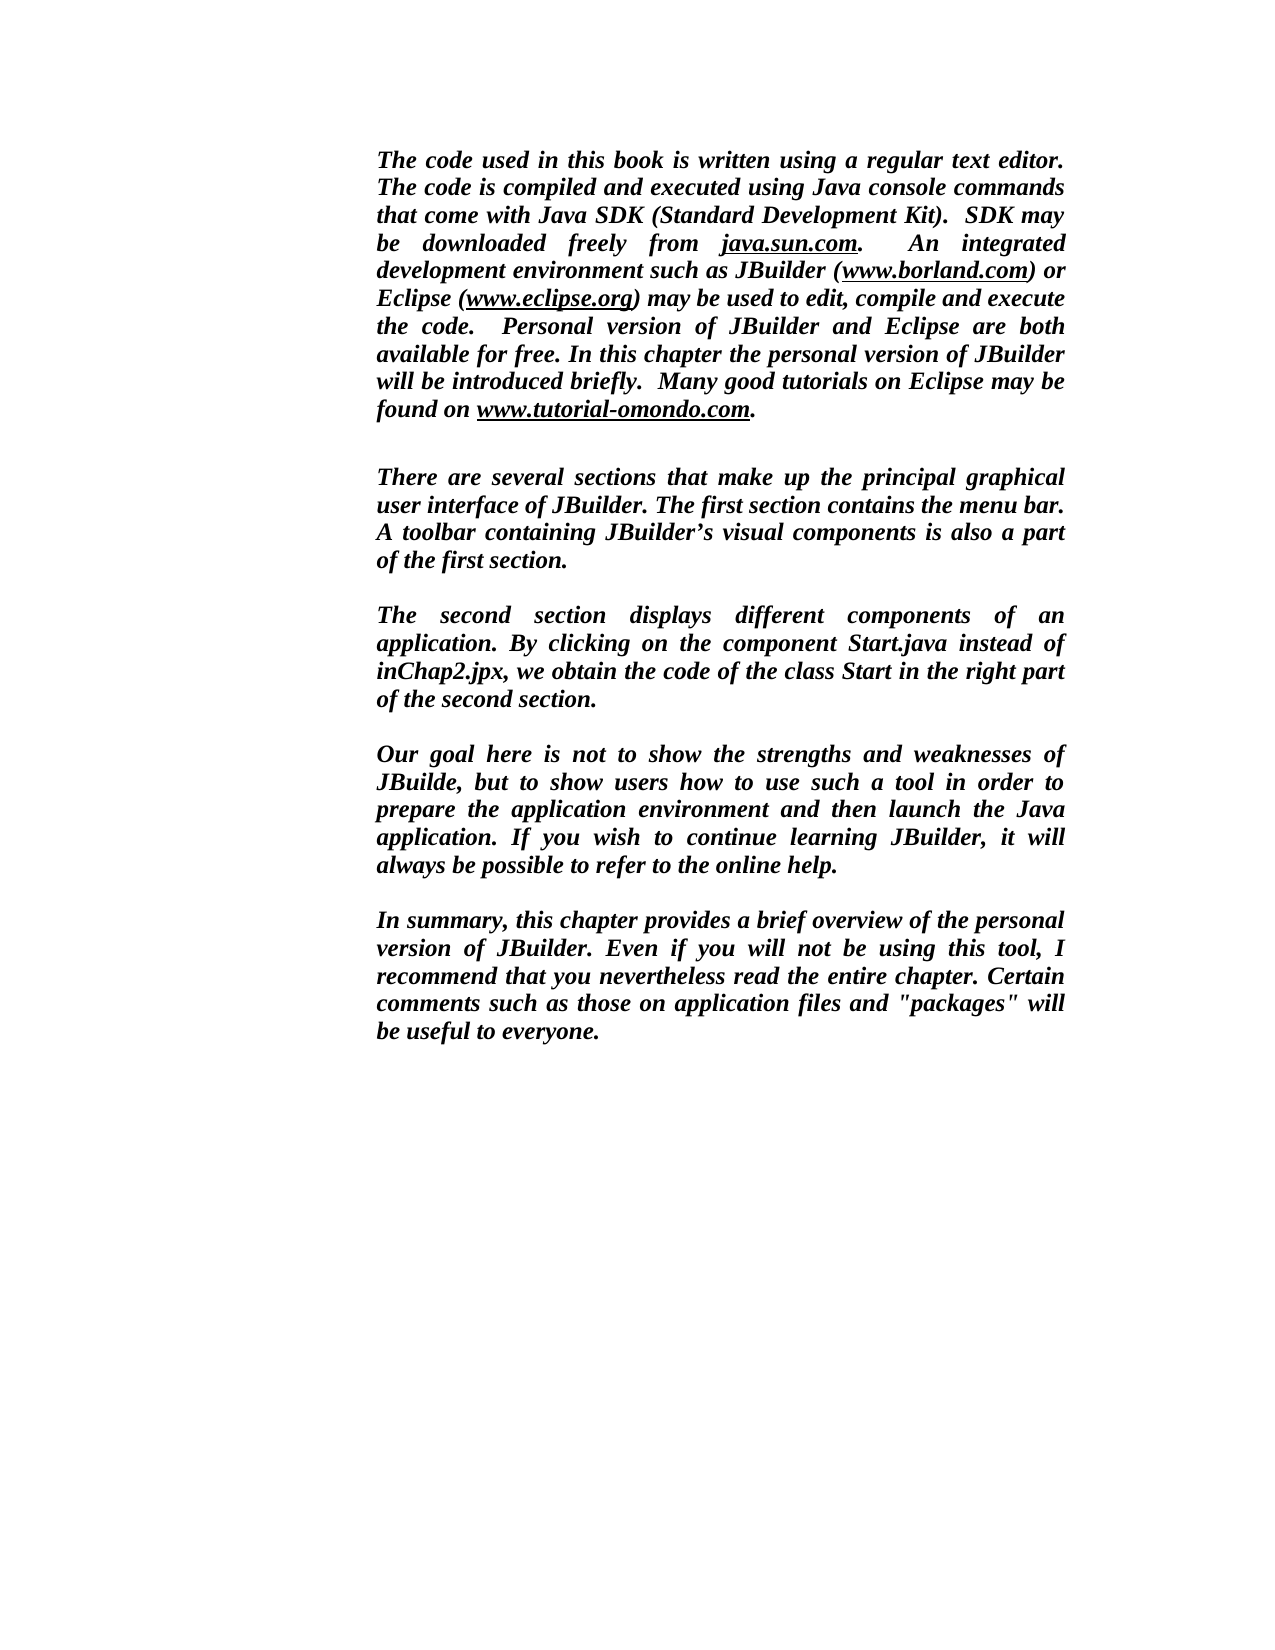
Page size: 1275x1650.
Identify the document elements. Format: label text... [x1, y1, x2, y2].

table_header [118, 463, 369, 574]
table_header The second section displays different components of an application. By clicking on the component Start.java instead of inChap2.jpx, we obtain the code of the class Start in the right part of the second section. [369, 602, 1075, 712]
table_header In summary, this chapter provides a brief overview of the personal version of JBuilder. Even if you will not be using this tool, I recommend that you nevertheless read the entire chapter. Certain comments such as those on application files and "packages" will be useful to everyone. [369, 906, 1075, 1045]
table_header [118, 146, 369, 435]
table_header There are several sections that make up the principal graphical user interface of JBuilder. The first section contains the menu bar. A toolbar containing JBuilder’s visual components is also a part of the first section. [369, 463, 1075, 574]
table_header The code used in this book is written using a regular text editor. The code is compiled and executed using Java console commands that come with Java SDK (Standard Development Kit). SDK may be downloaded freely from java.sun.com. An integrated development environment such as JBuilder (www.borland.com) or Eclipse (www.eclipse.org) may be used to edit, compile and execute the code. Personal version of JBuilder and Eclipse are both available for free. In this chapter the personal version of JBuilder will be introduced briefly. Many good tutorials on Eclipse may be found on www.tutorial-omondo.com. [369, 146, 1075, 435]
table_header [118, 906, 369, 1045]
table_header Our goal here is not to show the strengths and weaknesses of JBuilde, but to show users how to use such a tool in order to prepare the application environment and then launch the Java application. If you wish to continue learning JBuilder, it will always be possible to refer to the online help. [369, 740, 1075, 879]
table_header [118, 602, 369, 712]
table_header [118, 740, 369, 879]
